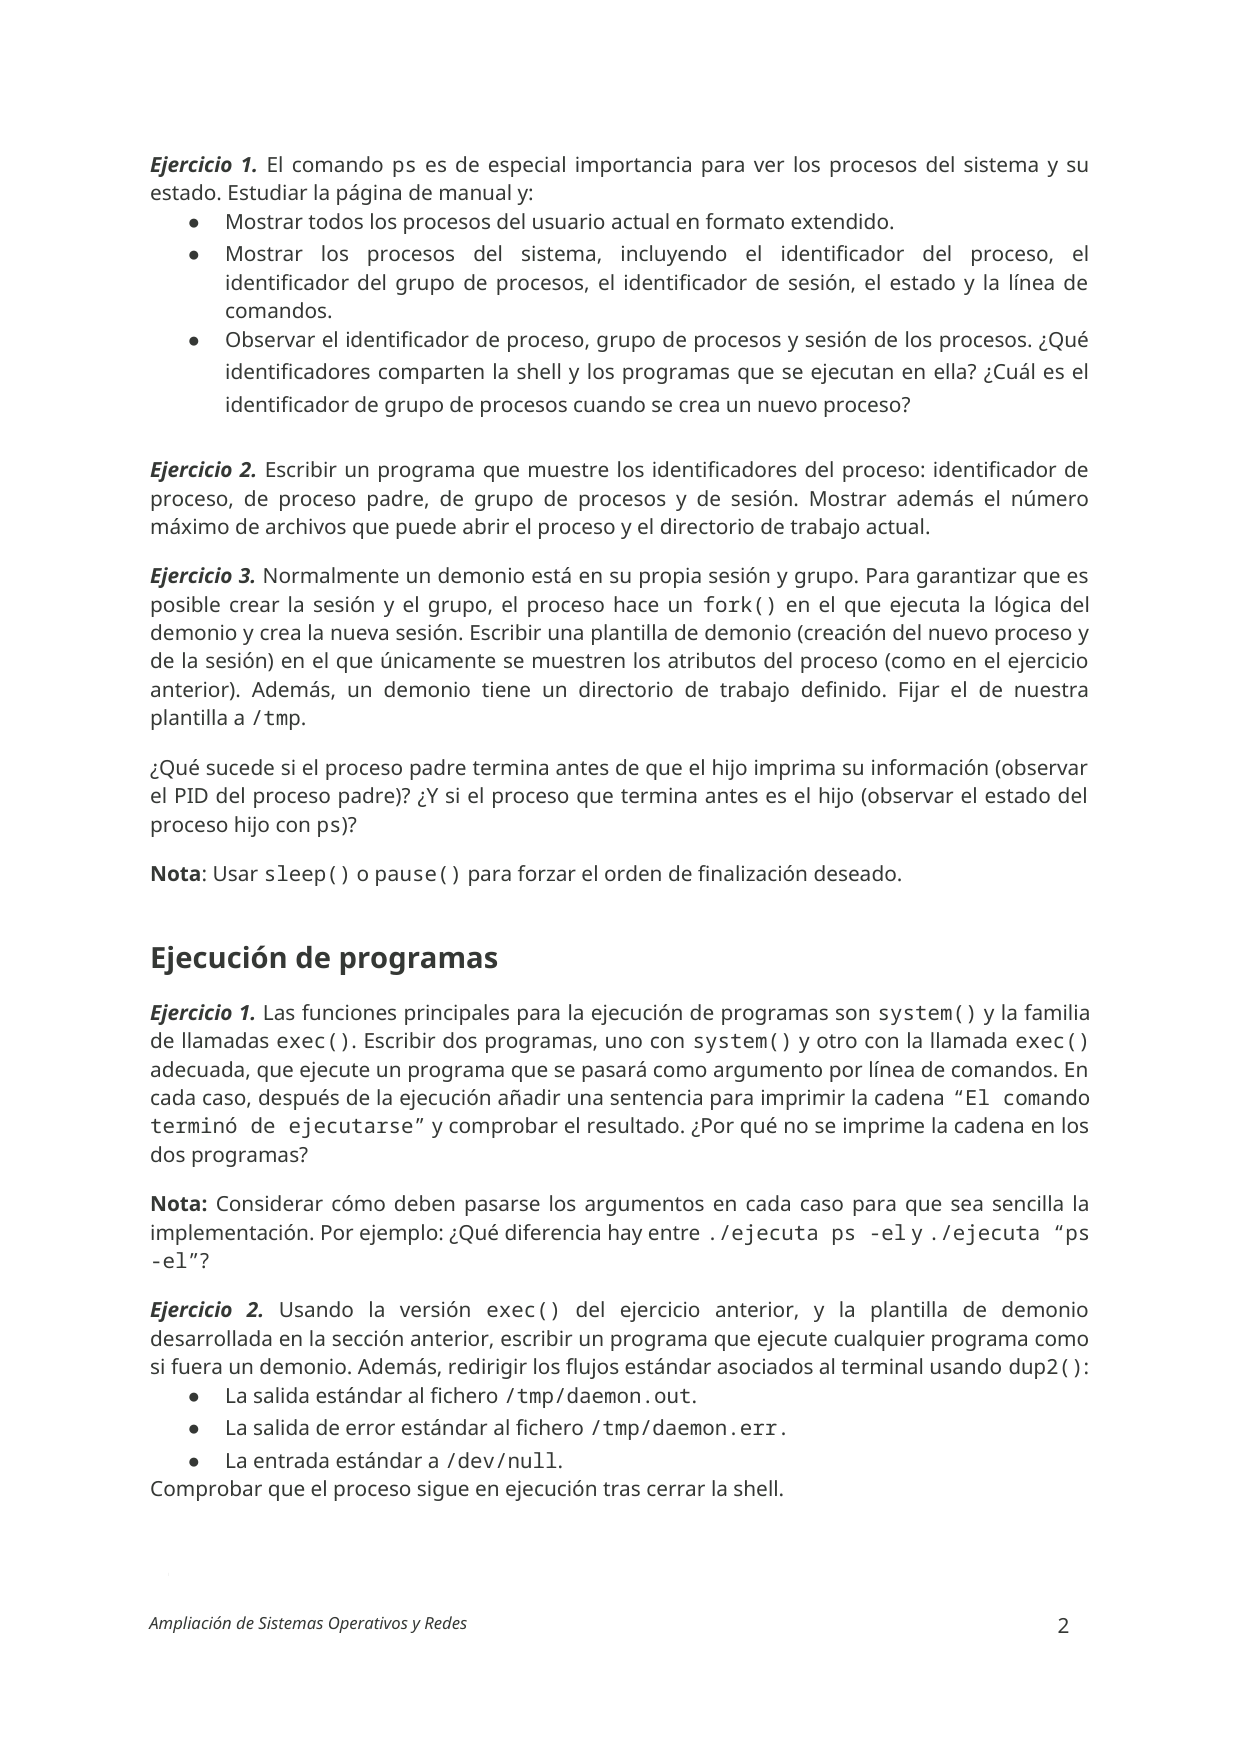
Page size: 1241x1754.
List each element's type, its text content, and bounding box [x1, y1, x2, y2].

text Nota: Considerar cómo deben pasarse los argumentos en cada caso para que sea sencilla la implementación. Por ejemplo: ¿Qué diferencia hay entre ./ejecuta ps -el y ./ejecuta “ps -el”? [150, 1189, 1090, 1275]
text Ejercicio 2. Escribir un programa que muestre los identificadores del proceso: identificador de proceso, de proceso padre, de grupo de procesos y de sesión. Mostrar además el número máximo de archivos que puede abrir el proceso y el directorio de trabajo actual. [150, 455, 1090, 541]
list Observar el identificador de proceso, grupo de procesos y sesión de los procesos. ¿Qué identificadores comparten la shell y los programas que se ejecutan en ella? ¿Cuál es el identificador de grupo de procesos cuando se crea un nuevo proceso? [187, 325, 1090, 418]
text Nota: Usar sleep() o pause() para forzar el orden de finalización deseado. [150, 859, 1090, 887]
text ¿Qué sucede si el proceso padre termina antes de que el hijo imprima su información (observar el PID del proceso padre)? ¿Y si el proceso que termina antes es el hijo (observar el estado del proceso hijo con ps)? [150, 753, 1090, 838]
text Ejercicio 1. Las funciones principales para la ejecución de programas son system() y la familia de llamadas exec(). Escribir dos programas, uno con system() y otro con la llamada exec() adecuada, que ejecute un programa que se pasará como argumento por línea de comandos. En cada caso, después de la ejecución añadir una sentencia para imprimir la cadena “El comando terminó de ejecutarse” y comprobar el resultado. ¿Por qué no se imprime la cadena en los dos programas? [150, 998, 1090, 1168]
list La salida estándar al fichero /tmp/daemon.out. [187, 1381, 1090, 1409]
list Mostrar todos los procesos del usuario actual en formato extendido. [187, 207, 1090, 235]
list La entrada estándar a /dev/null. [187, 1446, 1090, 1474]
list Mostrar los procesos del sistema, incluyendo el identificador del proceso, el identificador del grupo de procesos, el identificador de sesión, el estado y la línea de comandos. [187, 239, 1090, 325]
text Ejercicio 3. Normalmente un demonio está en su propia sesión y grupo. Para garantizar que es posible crear la sesión y el grupo, el proceso hace un fork() en el que ejecuta la lógica del demonio y crea la nueva sesión. Escribir una plantilla de demonio (creación del nuevo proceso y de la sesión) en el que únicamente se muestren los atributos del proceso (como en el ejercicio anterior). Además, un demonio tiene un directorio de trabajo definido. Fijar el de nuestra plantilla a /tmp. [150, 561, 1090, 732]
text Comprobar que el proceso sigue en ejecución tras cerrar la shell. [150, 1474, 1090, 1503]
text Ejercicio 2. Usando la versión exec() del ejercicio anterior, y la plantilla de demonio desarrollada en la sección anterior, escribir un programa que ejecute cualquier programa como si fuera un demonio. Además, redirigir los flujos estándar asociados al terminal usando dup2(): [150, 1296, 1090, 1381]
subtitle Ejecución de programas [150, 937, 1090, 977]
list La salida de error estándar al fichero /tmp/daemon.err. [187, 1413, 1090, 1442]
text Ejercicio 1. El comando ps es de especial importancia para ver los procesos del sistema y su estado. Estudiar la página de manual y: [150, 150, 1090, 207]
